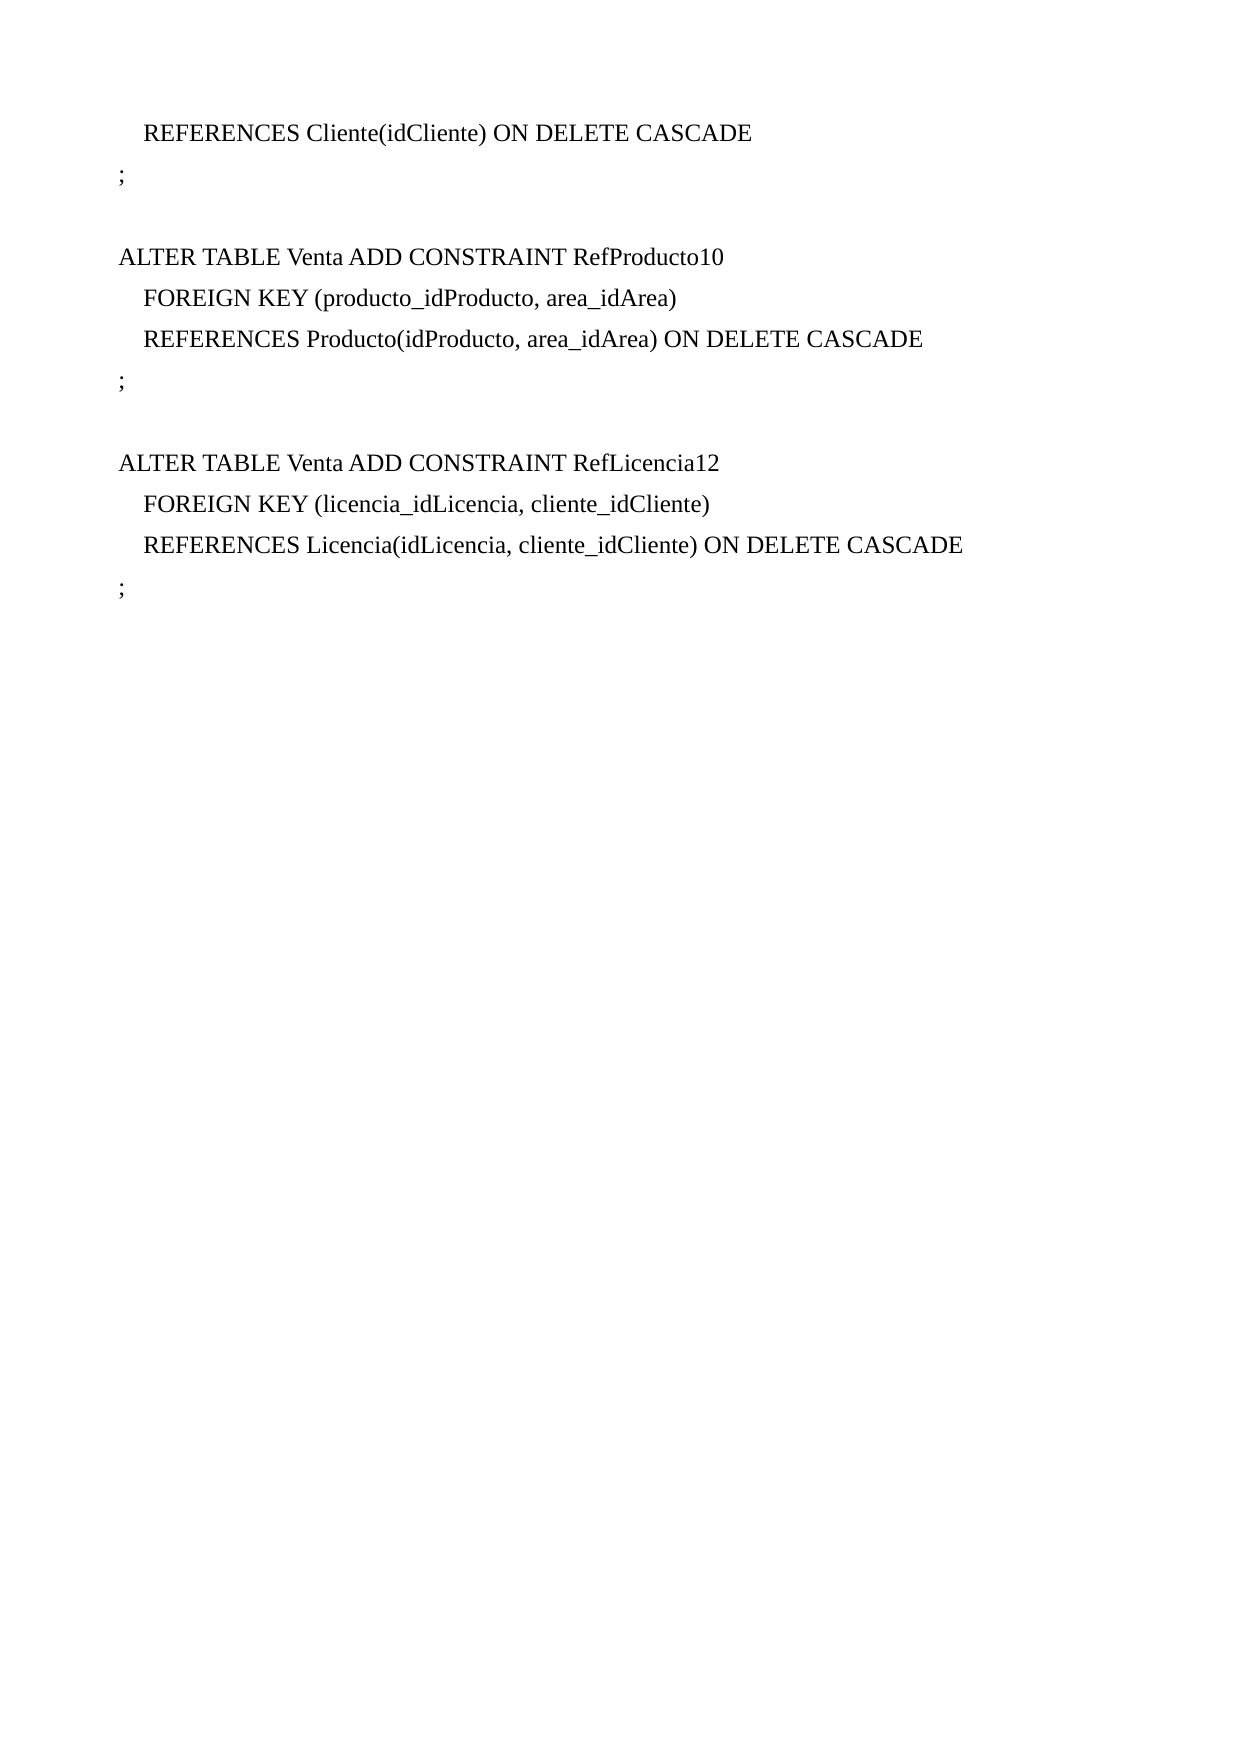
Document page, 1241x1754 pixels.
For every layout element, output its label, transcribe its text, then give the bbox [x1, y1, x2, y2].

text ; [118, 366, 1122, 394]
text ; [118, 159, 1122, 188]
text FOREIGN KEY (producto_idProducto, area_idArea) [118, 283, 1122, 312]
text REFERENCES Cliente(idCliente) ON DELETE CASCADE [118, 118, 1122, 147]
text ALTER TABLE Venta ADD CONSTRAINT RefProducto10 [118, 242, 1122, 271]
text FOREIGN KEY (licencia_idLicencia, cliente_idCliente) [118, 489, 1122, 518]
text ; [118, 572, 1122, 601]
text REFERENCES Producto(idProducto, area_idArea) ON DELETE CASCADE [118, 324, 1122, 353]
text ALTER TABLE Venta ADD CONSTRAINT RefLicencia12 [118, 448, 1122, 477]
text REFERENCES Licencia(idLicencia, cliente_idCliente) ON DELETE CASCADE [118, 531, 1122, 559]
